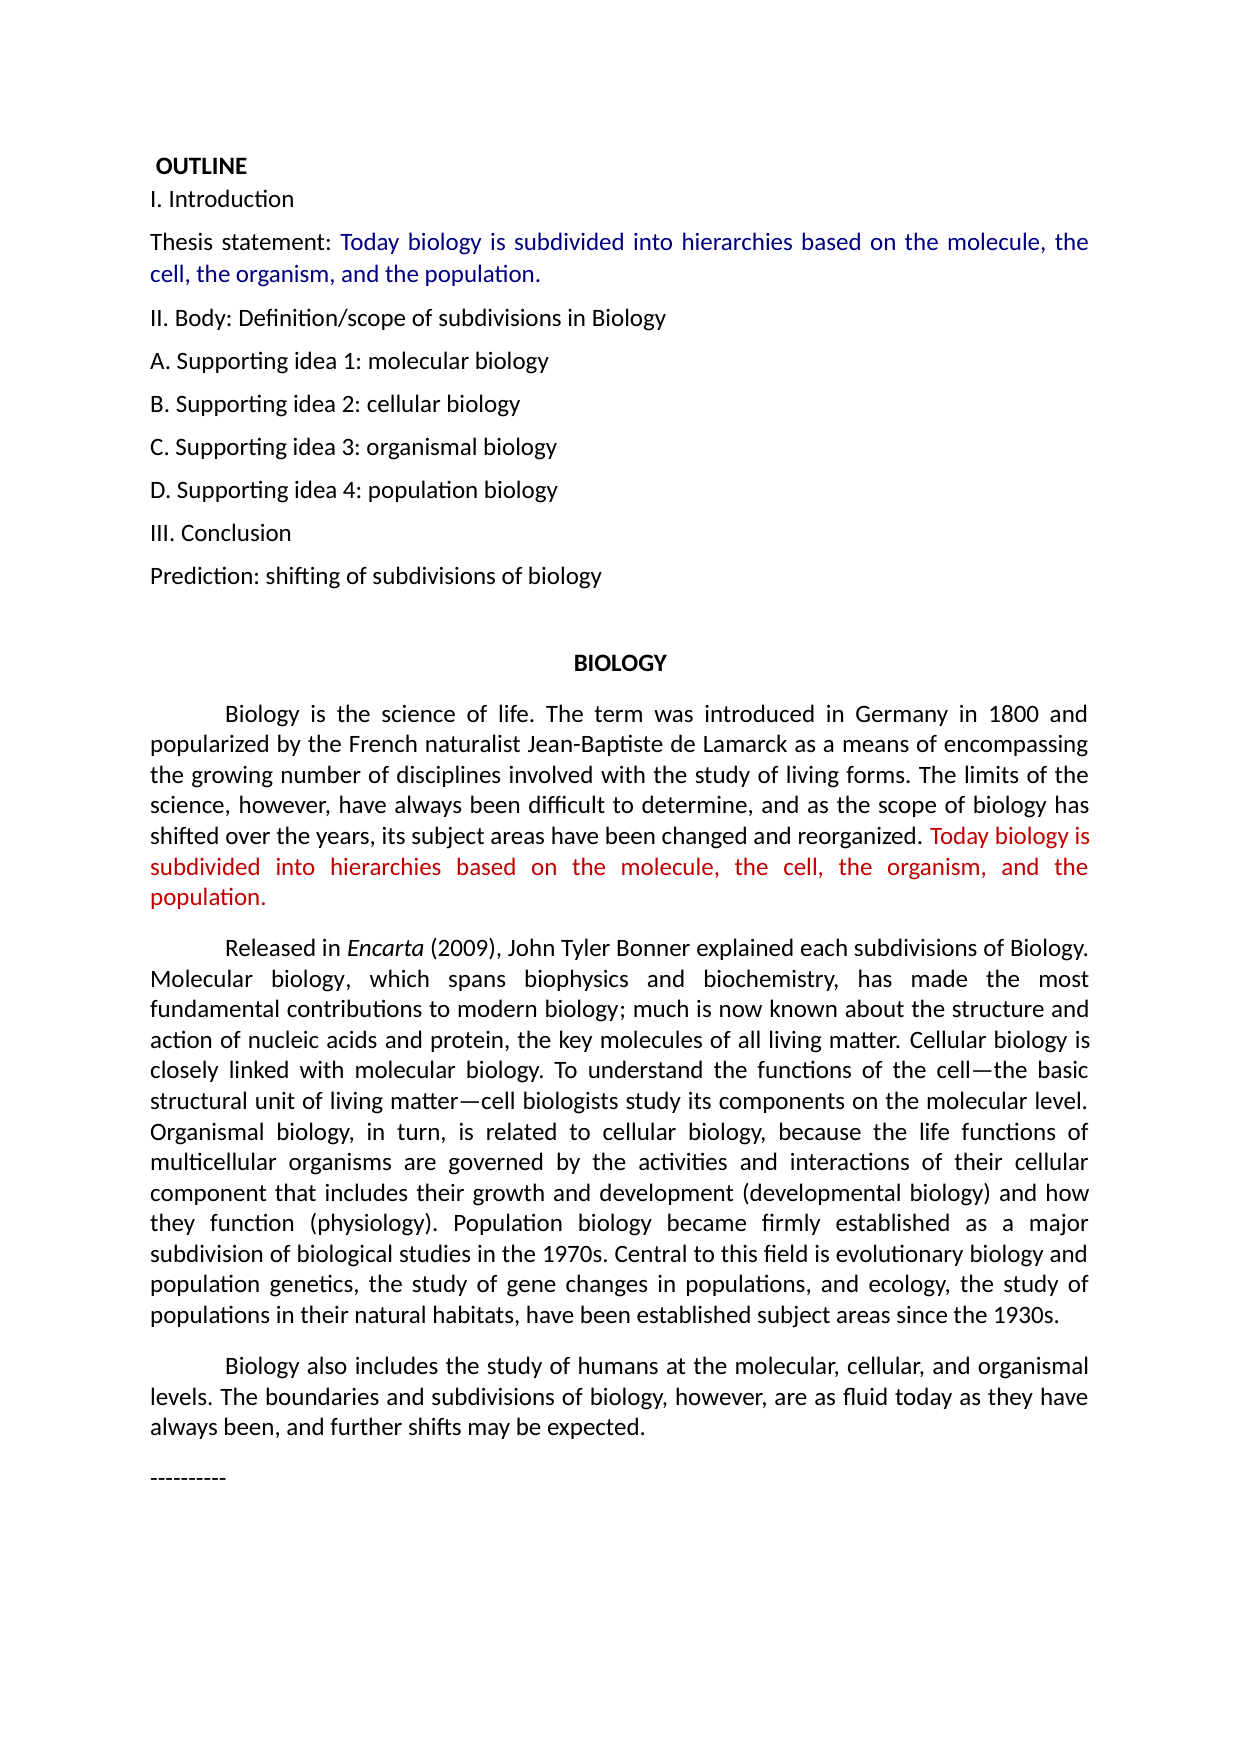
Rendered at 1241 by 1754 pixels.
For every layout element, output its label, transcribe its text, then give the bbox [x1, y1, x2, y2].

text D. Supporting idea 4: population biology [150, 472, 1090, 505]
subtitle OUTLINE [150, 150, 1090, 181]
text ---------- [150, 1462, 1090, 1493]
text Thesis statement: Today biology is subdivided into hierarchies based on the molecule, the cell, the organism, and the population. [150, 224, 1090, 289]
text C. Supporting idea 3: organismal biology [150, 429, 1090, 462]
text A. Supporting idea 1: molecular biology [150, 343, 1090, 375]
text Prediction: shifting of subdivisions of biology [150, 558, 1090, 591]
list I. Introduction [150, 181, 1090, 213]
text III. Conclusion [150, 515, 1090, 548]
text II. Body: Definition/scope of subdivisions in Biology [150, 299, 1090, 332]
text B. Supporting idea 2: cellular biology [150, 386, 1090, 418]
text BIOLOGY [150, 644, 1090, 677]
text Biology also includes the study of humans at the molecular, cellular, and organismal levels. The boundaries and subdivisions of biology, however, are as fluid today as they have always been, and further shifts may be expected. [150, 1350, 1090, 1442]
text Released in Encarta (2009), John Tyler Bonner explained each subdivisions of Biology. Molecular biology, which spans biophysics and biochemistry, has made the most fundamental contributions to modern biology; much is now known about the structure and action of nucleic acids and protein, the key molecules of all living matter. Cellular biology is closely linked with molecular biology. To understand the functions of the cell—the basic structural unit of living matter—cell biologists study its components on the molecular level. Organismal biology, in turn, is related to cellular biology, because the life functions of multicellular organisms are governed by the activities and interactions of their cellular component that includes their growth and development (developmental biology) and how they function (physiology). Population biology became firmly established as a major subdivision of biological studies in the 1970s. Central to this field is evolutionary biology and population genetics, the study of gene changes in populations, and ecology, the study of populations in their natural habitats, have been established subject areas since the 1930s. [150, 932, 1090, 1329]
text Biology is the science of life. The term was introduced in Germany in 1800 and popularized by the French naturalist Jean-Baptiste de Lamarck as a means of encompassing the growing number of disciplines involved with the study of living forms. The limits of the science, however, have always been difficult to determine, and as the scope of biology has shifted over the years, its subject areas have been changed and reorganized. Today biology is subdivided into hierarchies based on the molecule, the cell, the organism, and the population. [150, 698, 1090, 912]
